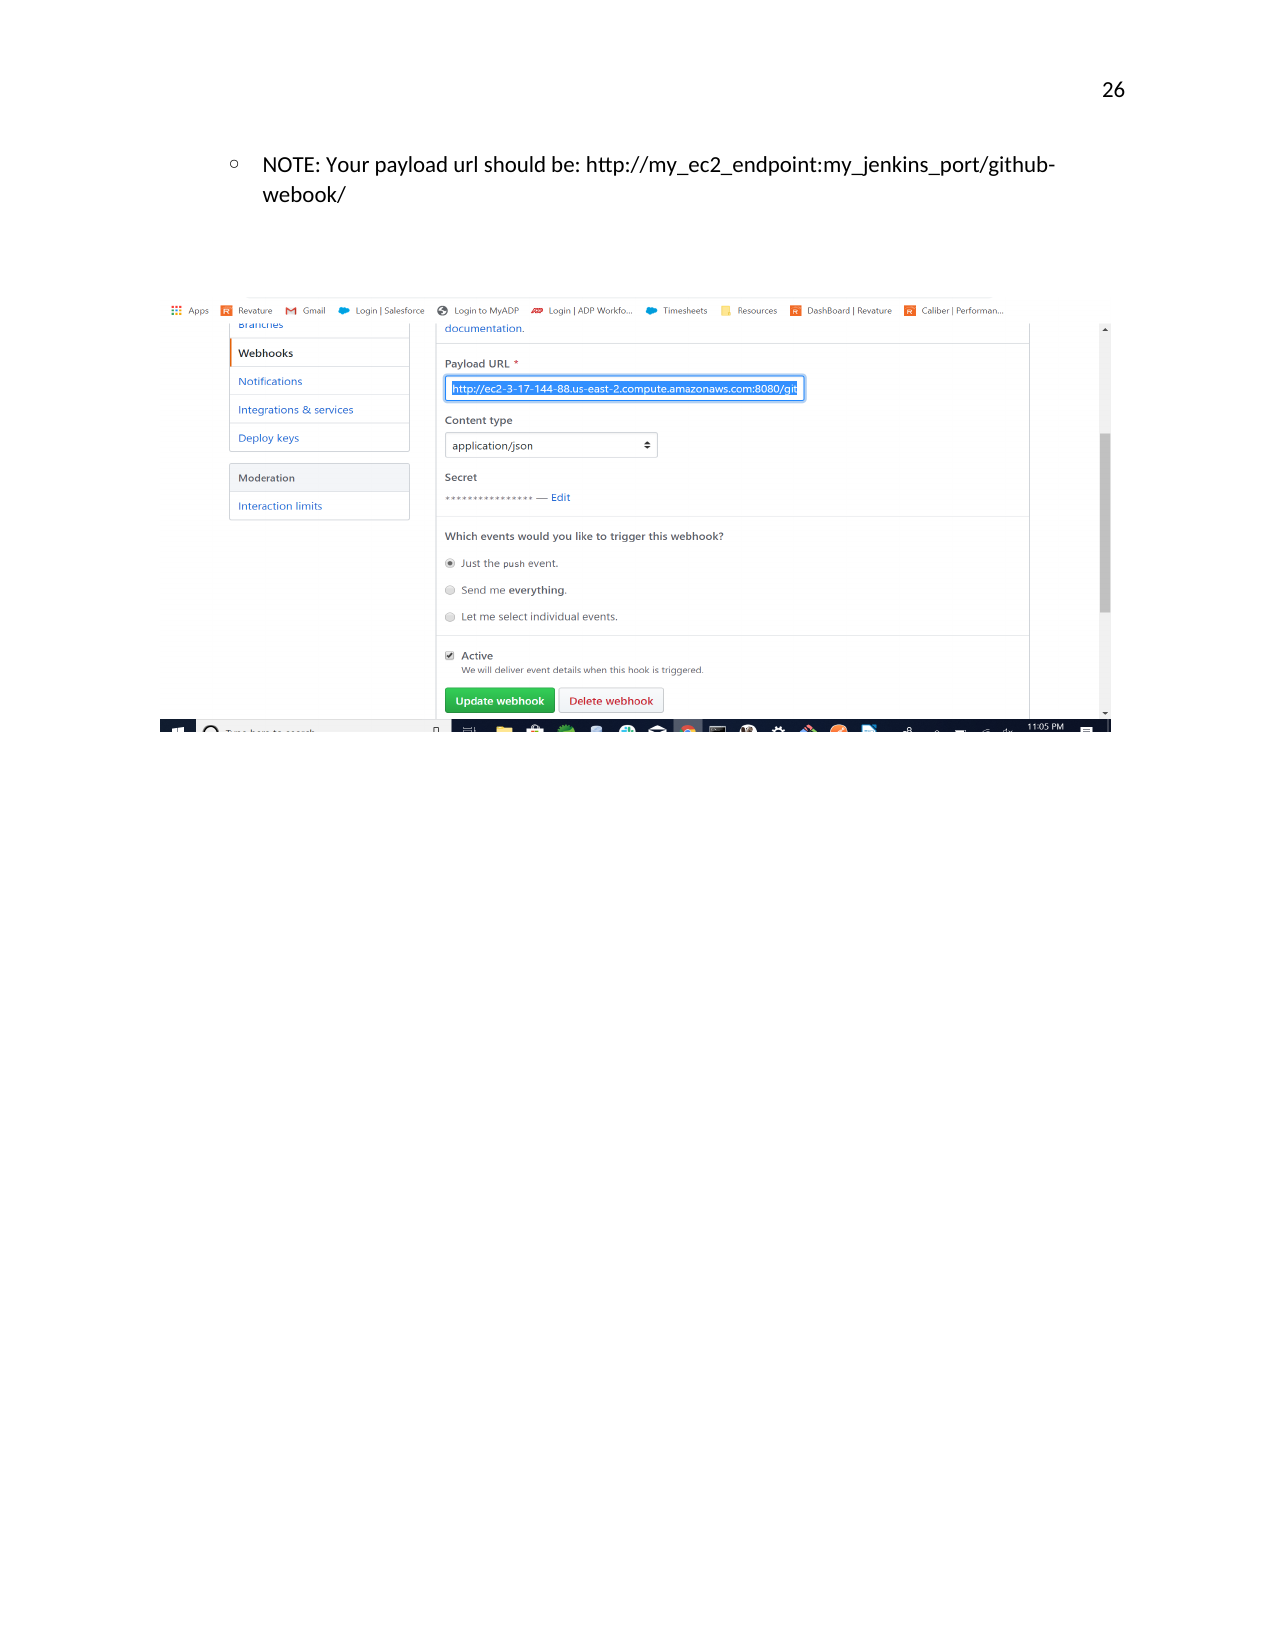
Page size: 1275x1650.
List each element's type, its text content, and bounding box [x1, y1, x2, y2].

picture [171, 297, 1058, 732]
list NOTE: Your payload url should be: http://my_ec2_endpoint:my_jenkins_port/github-webook/ [225, 150, 1125, 208]
